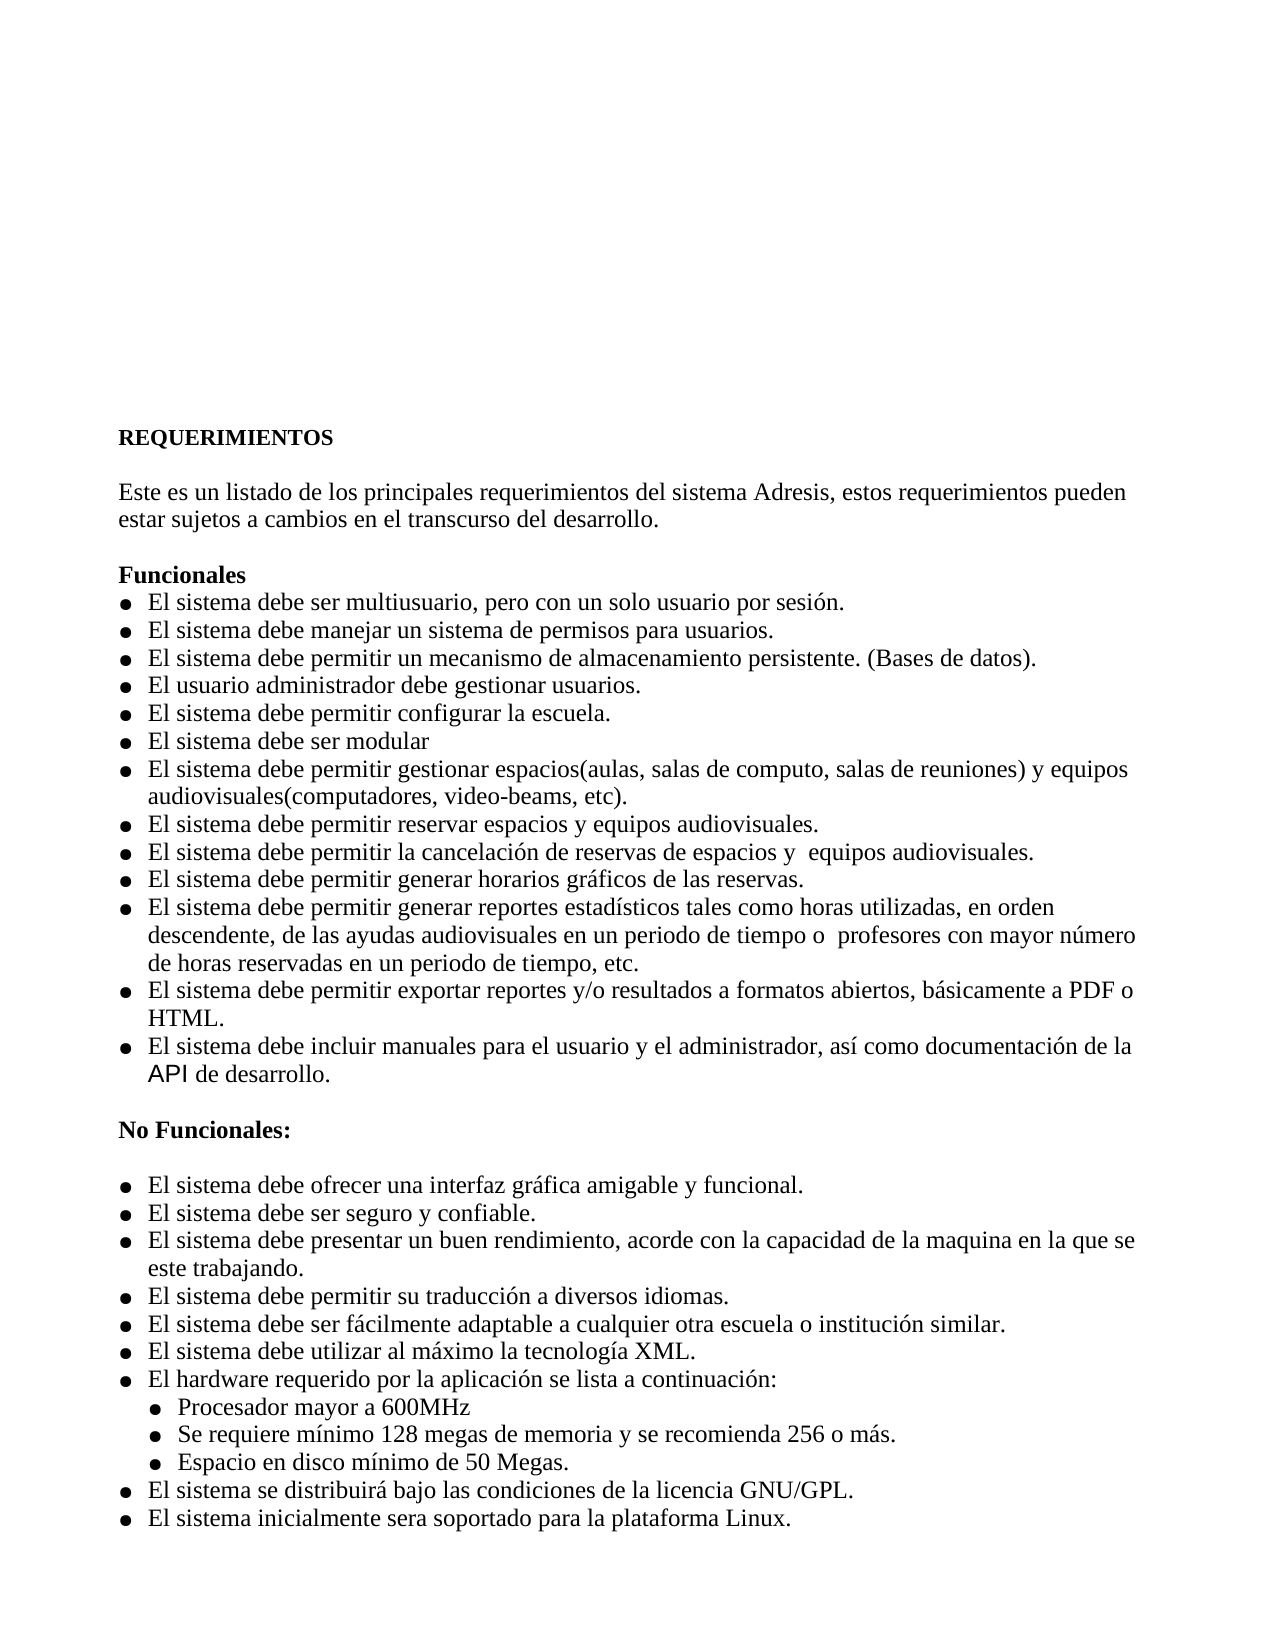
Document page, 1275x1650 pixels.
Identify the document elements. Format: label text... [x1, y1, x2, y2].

list El hardware requerido por la aplicación se lista a continuación: [118, 1365, 1157, 1393]
list El sistema debe ser modular [118, 727, 1157, 755]
list El usuario administrador debe gestionar usuarios. [118, 672, 1157, 699]
text No Funcionales: [118, 1116, 1157, 1143]
list El sistema debe permitir generar reportes estadísticos tales como horas utilizadas, en orden descendente, de las ayudas audiovisuales en un periodo de tiempo o profesores con mayor número de horas reservadas en un periodo de tiempo, etc. [118, 893, 1157, 976]
list Espacio en disco mínimo de 50 Megas. [148, 1448, 1157, 1476]
list El sistema se distribuirá bajo las condiciones de la licencia GNU/GPL. [118, 1476, 1157, 1504]
list El sistema debe incluir manuales para el usuario y el administrador, así como documentación de la API de desarrollo. [118, 1032, 1157, 1088]
list El sistema debe permitir un mecanismo de almacenamiento persistente. (Bases de datos). [118, 644, 1157, 672]
list El sistema debe manejar un sistema de permisos para usuarios. [118, 616, 1157, 644]
list El sistema debe permitir su traducción a diversos idiomas. [118, 1282, 1157, 1310]
list El sistema debe permitir reservar espacios y equipos audiovisuales. [118, 810, 1157, 838]
list El sistema debe permitir generar horarios gráficos de las reservas. [118, 866, 1157, 893]
list El sistema debe permitir la cancelación de reservas de espacios y equipos audiovisuales. [118, 838, 1157, 866]
list El sistema debe ofrecer una interfaz gráfica amigable y funcional. [118, 1171, 1157, 1199]
list El sistema debe permitir exportar reportes y/o resultados a formatos abiertos, básicamente a PDF o HTML. [118, 976, 1157, 1032]
list Procesador mayor a 600MHz [148, 1393, 1157, 1421]
text Funcionales [118, 561, 1157, 588]
list El sistema debe ser multiusuario, pero con un solo usuario por sesión. [118, 588, 1157, 616]
text REQUERIMIENTOS [118, 424, 1157, 450]
text Este es un listado de los principales requerimientos del sistema Adresis, estos requerimientos pueden estar sujetos a cambios en el transcurso del desarrollo. [118, 478, 1157, 533]
list Se requiere mínimo 128 megas de memoria y se recomienda 256 o más. [148, 1421, 1157, 1448]
list El sistema debe utilizar al máximo la tecnología XML. [118, 1337, 1157, 1365]
list El sistema debe ser seguro y confiable. [118, 1199, 1157, 1227]
list El sistema debe permitir configurar la escuela. [118, 699, 1157, 727]
list El sistema inicialmente sera soportado para la plataforma Linux. [118, 1504, 1157, 1531]
list El sistema debe ser fácilmente adaptable a cualquier otra escuela o institución similar. [118, 1310, 1157, 1337]
list El sistema debe permitir gestionar espacios(aulas, salas de computo, salas de reuniones) y equipos audiovisuales(computadores, video-beams, etc). [118, 755, 1157, 810]
list El sistema debe presentar un buen rendimiento, acorde con la capacidad de la maquina en la que se este trabajando. [118, 1227, 1157, 1282]
